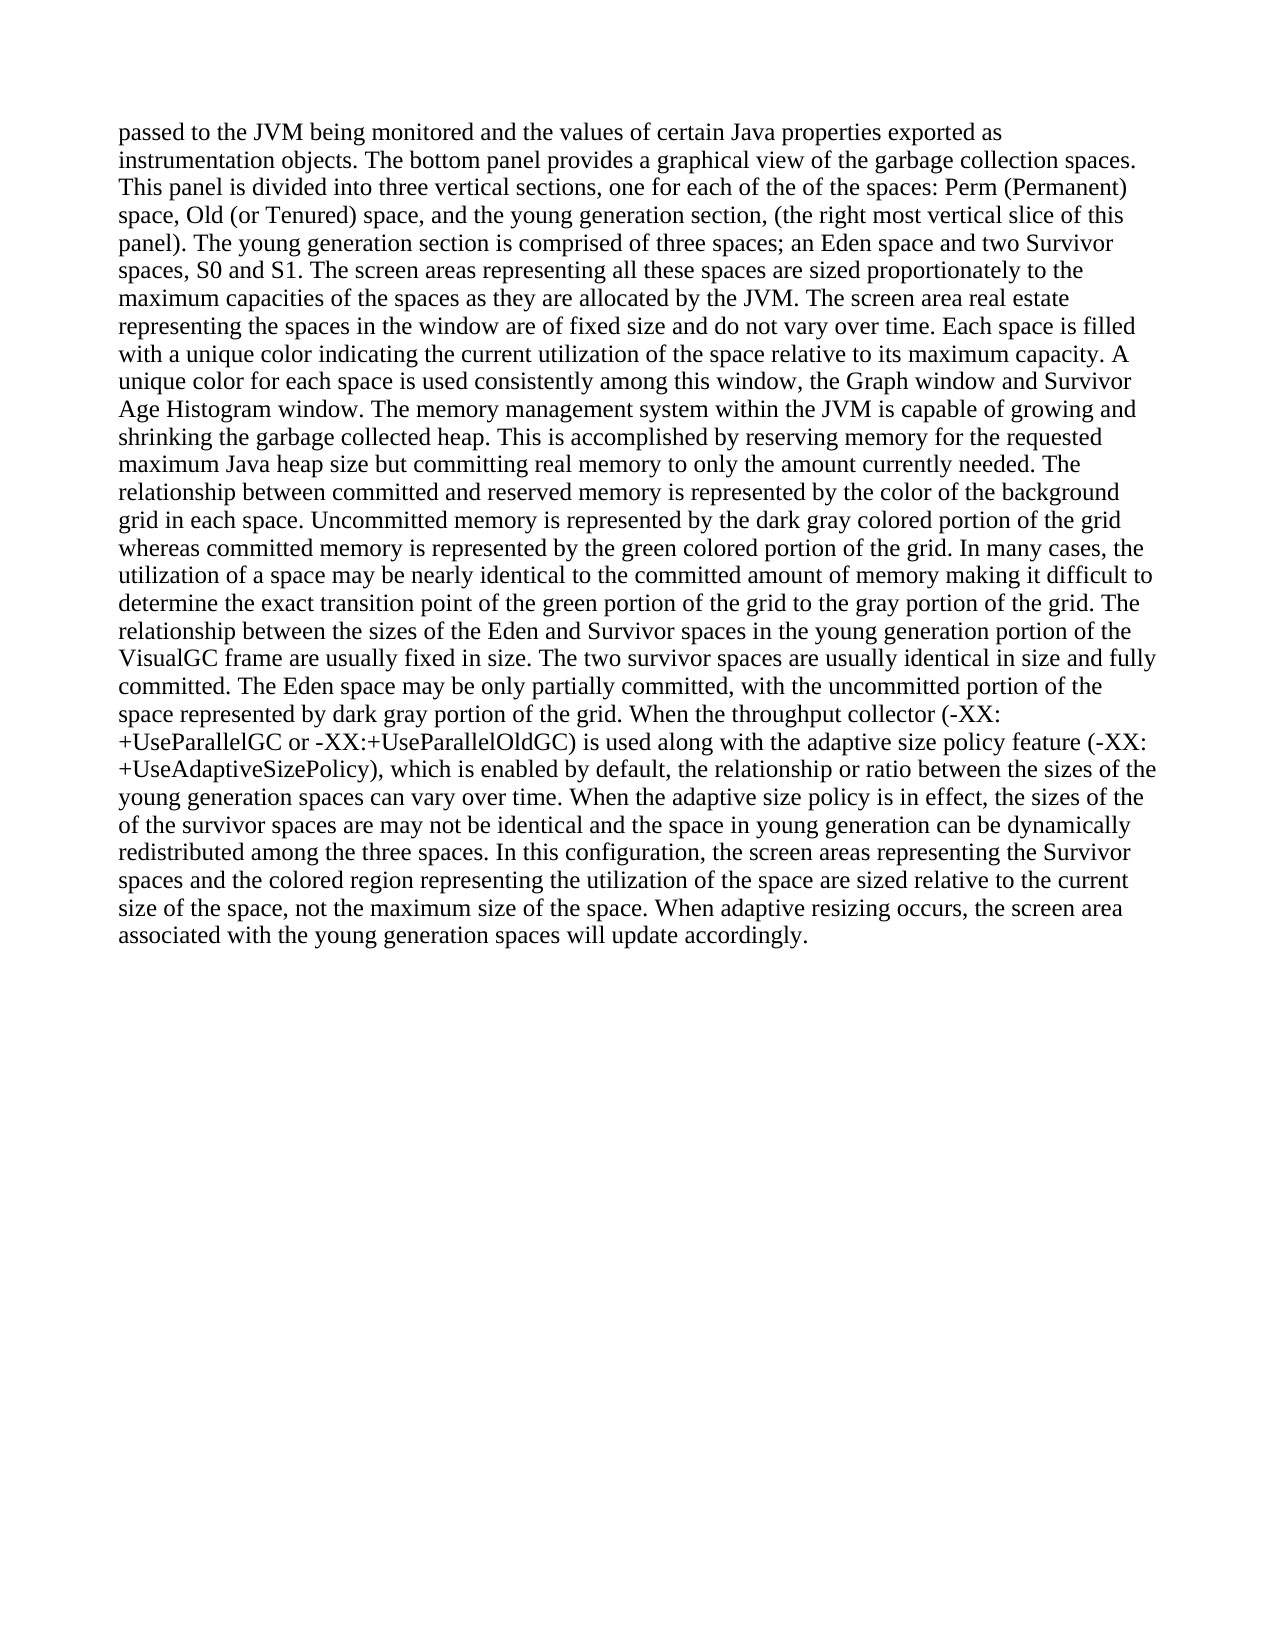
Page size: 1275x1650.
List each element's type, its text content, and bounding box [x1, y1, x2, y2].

text passed to the JVM being monitored and the values of certain Java properties exported as instrumentation objects. The bottom panel provides a graphical view of the garbage collection spaces. This panel is divided into three vertical sections, one for each of the of the spaces: Perm (Permanent) space, Old (or Tenured) space, and the young generation section, (the right most vertical slice of this panel). The young generation section is comprised of three spaces; an Eden space and two Survivor spaces, S0 and S1. The screen areas representing all these spaces are sized proportionately to the maximum capacities of the spaces as they are allocated by the JVM. The screen area real estate representing the spaces in the window are of fixed size and do not vary over time. Each space is filled with a unique color indicating the current utilization of the space relative to its maximum capacity. A unique color for each space is used consistently among this window, the Graph window and Survivor Age Histogram window. The memory management system within the JVM is capable of growing and shrinking the garbage collected heap. This is accomplished by reserving memory for the requested maximum Java heap size but committing real memory to only the amount currently needed. The relationship between committed and reserved memory is represented by the color of the background grid in each space. Uncommitted memory is represented by the dark gray colored portion of the grid whereas committed memory is represented by the green colored portion of the grid. In many cases, the utilization of a space may be nearly identical to the committed amount of memory making it difficult to determine the exact transition point of the green portion of the grid to the gray portion of the grid. The relationship between the sizes of the Eden and Survivor spaces in the young generation portion of the VisualGC frame are usually fixed in size. The two survivor spaces are usually identical in size and fully committed. The Eden space may be only partially committed, with the uncommitted portion of the space represented by dark gray portion of the grid. When the throughput collector (-XX:+UseParallelGC or -XX:+UseParallelOldGC) is used along with the adaptive size policy feature (-XX:+UseAdaptiveSizePolicy), which is enabled by default, the relationship or ratio between the sizes of the young generation spaces can vary over time. When the adaptive size policy is in effect, the sizes of the of the survivor spaces are may not be identical and the space in young generation can be dynamically redistributed among the three spaces. In this configuration, the screen areas representing the Survivor spaces and the colored region representing the utilization of the space are sized relative to the current size of the space, not the maximum size of the space. When adaptive resizing occurs, the screen area associated with the young generation spaces will update accordingly. [118, 118, 1157, 949]
